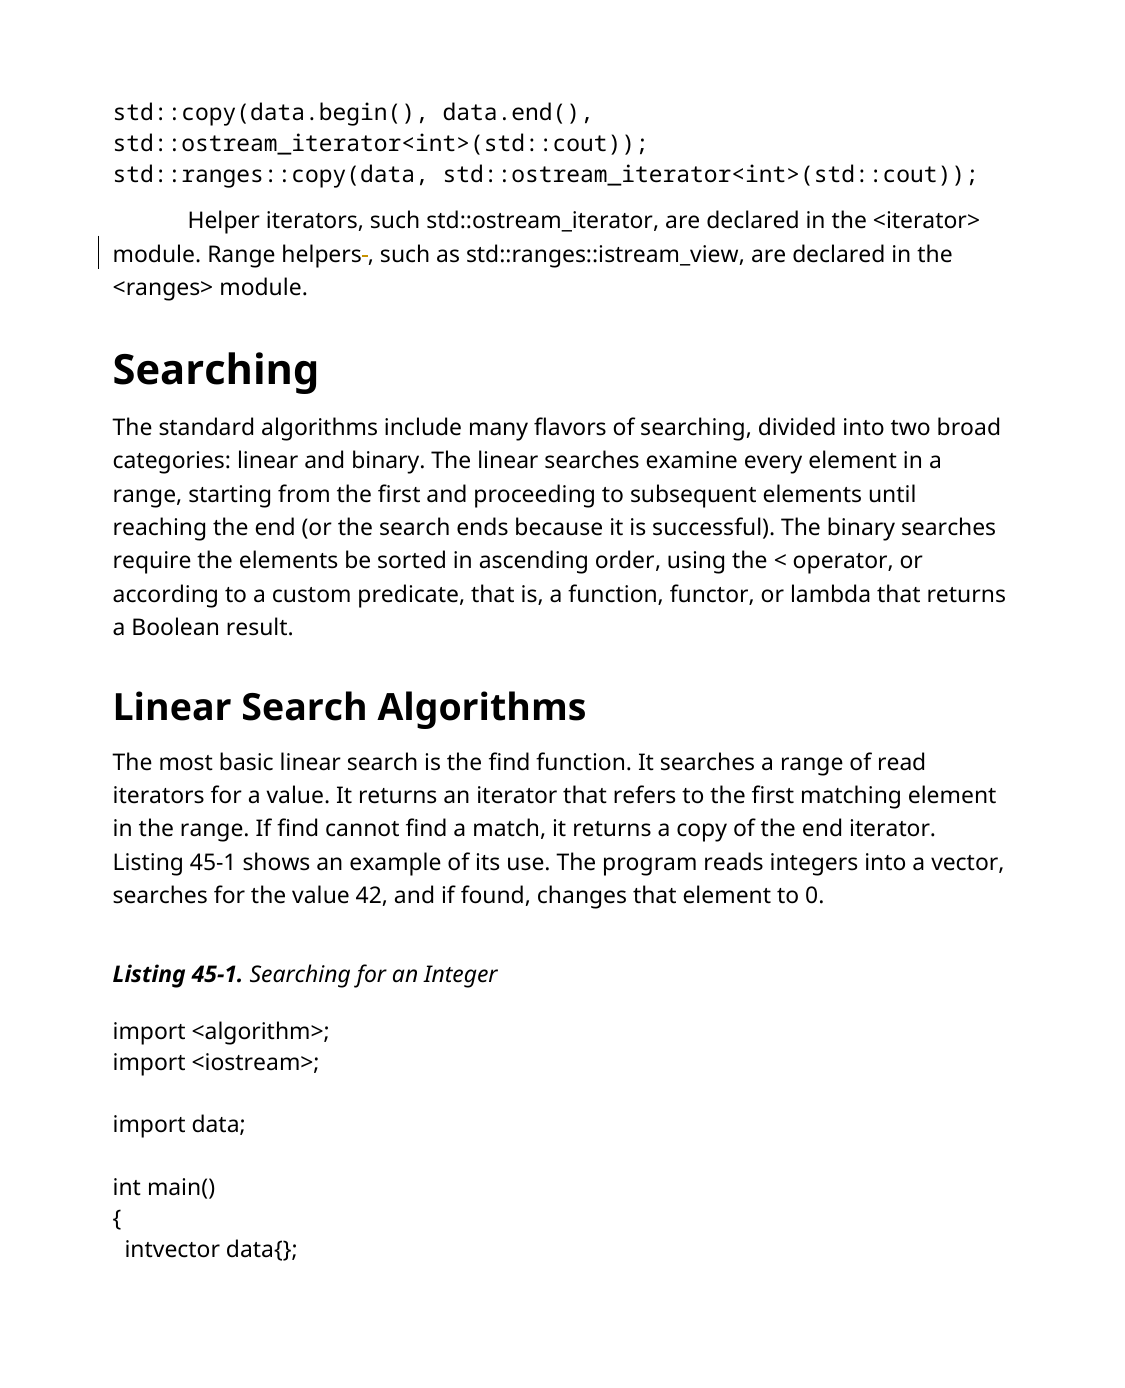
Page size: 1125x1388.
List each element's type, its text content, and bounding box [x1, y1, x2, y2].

text { [112, 1202, 1012, 1233]
text import <iostream>; [112, 1046, 1012, 1077]
text Helper iterators, such std::ostream_iterator, are declared in the <iterator> module. Range helpers, such as std::ranges::istream_view, are declared in the <ranges> module. [112, 202, 1012, 302]
text import <algorithm>; [112, 1015, 1012, 1046]
text int main() [112, 1171, 1012, 1202]
text Listing 45-1. Searching for an Integer [112, 958, 1012, 989]
text The standard algorithms include many flavors of searching, divided into two broad categories: linear and binary. The linear searches examine every element in a range, starting from the first and proceeding to subsequent elements until reaching the end (or the search ends because it is successful). The binary searches require the elements be sorted in ascending order, using the < operator, or according to a custom predicate, that is, a function, functor, or lambda that returns a Boolean result. [112, 409, 1012, 642]
text std::ranges::copy(data, std::ostream_iterator<int>(std::cout)); [112, 158, 1012, 190]
text import data; [112, 1108, 1012, 1140]
text intvector data{}; [112, 1233, 1012, 1265]
subtitle Linear Search Algorithms [112, 680, 1012, 731]
text std::copy(data.begin(), data.end(), std::ostream_iterator<int>(std::cout)); [112, 96, 1012, 158]
subtitle Searching [112, 340, 1012, 396]
text The most basic linear search is the find function. It searches a range of read iterators for a value. It returns an iterator that refers to the first matching element in the range. If find cannot find a match, it returns a copy of the end iterator. Listing 45-1 shows an example of its use. The program reads integers into a vector, searches for the value 42, and if found, changes that element to 0. [112, 743, 1012, 910]
